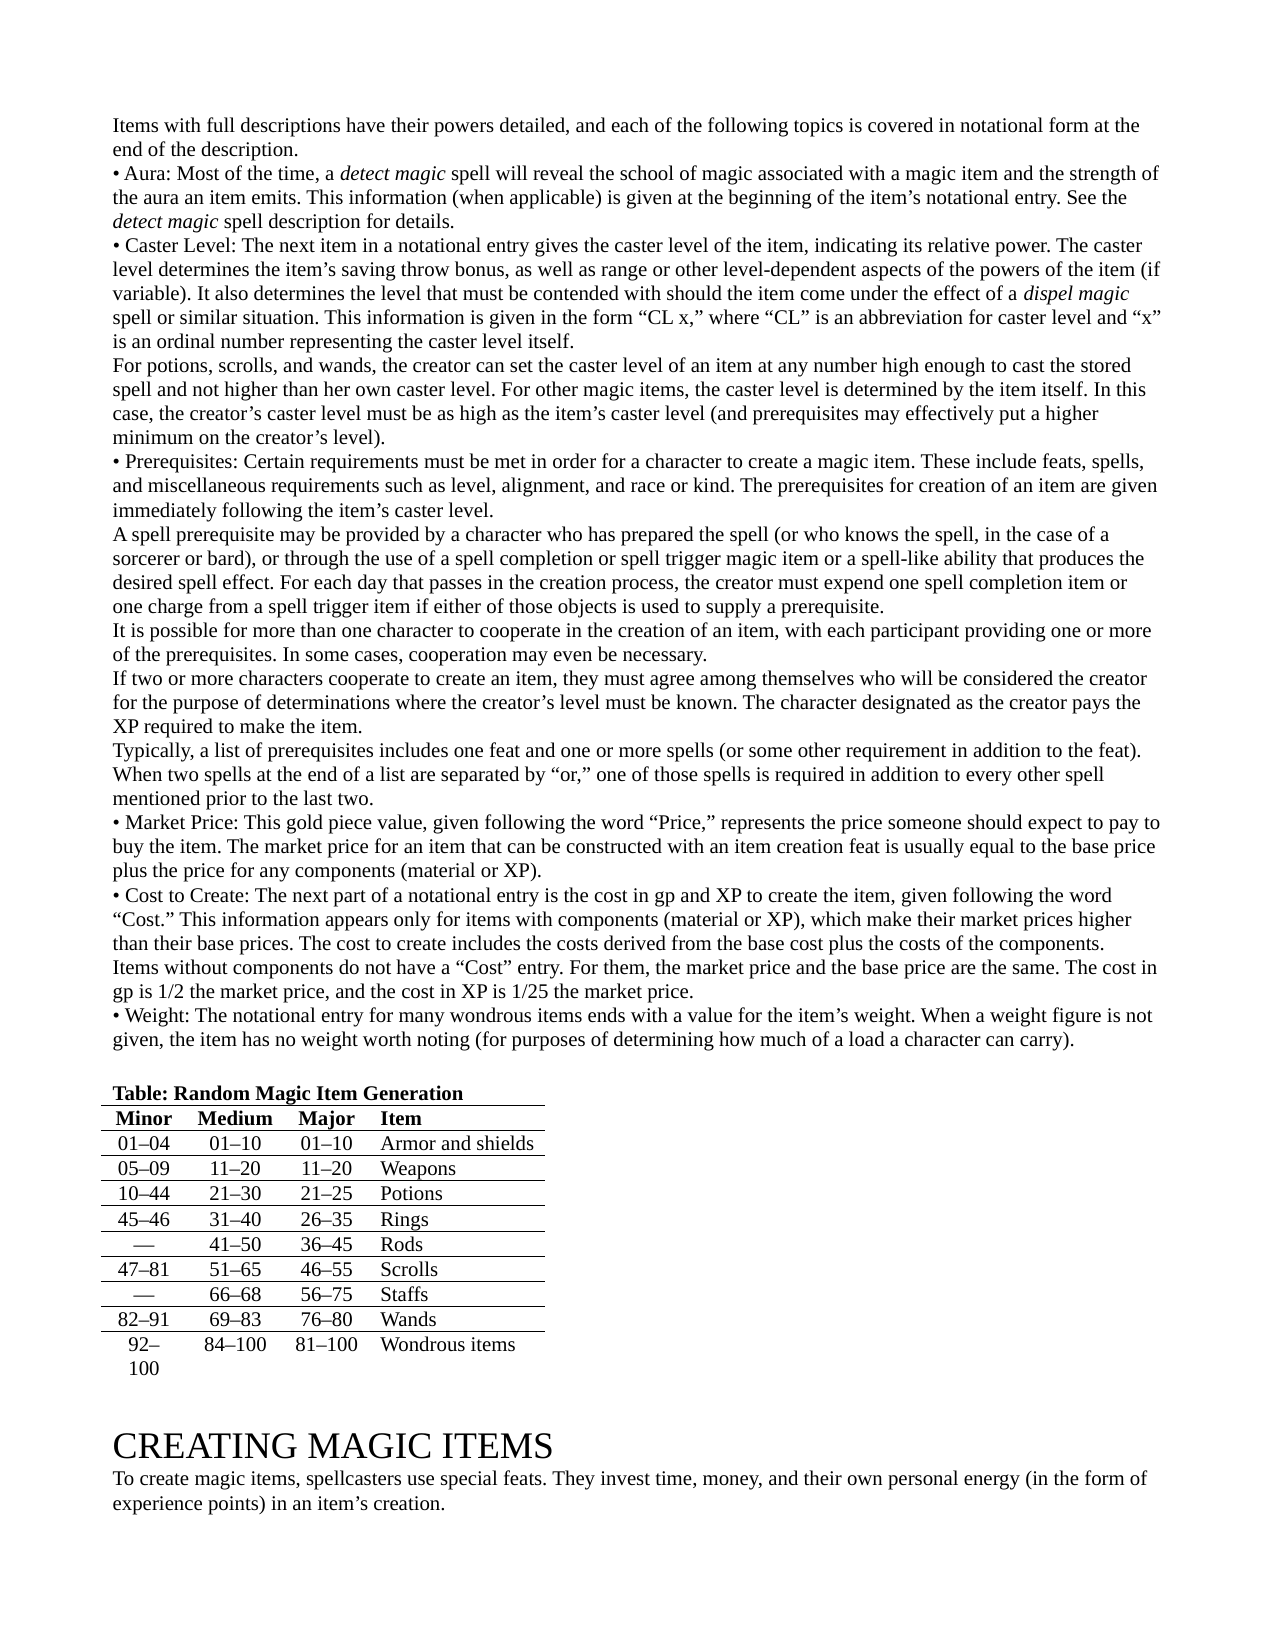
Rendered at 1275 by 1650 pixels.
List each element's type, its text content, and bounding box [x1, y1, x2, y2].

text • Weight: The notational entry for many wondrous items ends with a value for the item’s weight. When a weight figure is not given, the item has no weight worth noting (for purposes of determining how much of a load a character can carry). [112, 1003, 1162, 1051]
text Typically, a list of prerequisites includes one feat and one or more spells (or some other requirement in addition to the feat). [112, 738, 1162, 762]
table_cell 36–45 [284, 1232, 369, 1256]
table_cell 26–35 [284, 1206, 369, 1231]
table_cell Medium [186, 1106, 284, 1130]
table_cell 84–100 [186, 1332, 284, 1380]
text • Cost to Create: The next part of a notational entry is the cost in gp and XP to create the item, given following the word [112, 882, 1162, 907]
table_cell 69–83 [186, 1307, 284, 1331]
table_cell Major [284, 1106, 369, 1130]
table_cell 01–10 [186, 1131, 284, 1155]
table_cell 46–55 [284, 1257, 369, 1281]
table_cell Weapons [369, 1156, 545, 1180]
table_cell 11–20 [186, 1156, 284, 1180]
text If two or more characters cooperate to create an item, they must agree among themselves who will be considered the creator for the purpose of determinations where the creator’s level must be known. The character designated as the creator pays the XP required to make the item. [112, 666, 1162, 738]
text When two spells at the end of a list are separated by “or,” one of those spells is required in addition to every other spell mentioned prior to the last two. [112, 762, 1162, 810]
table_cell — [101, 1282, 186, 1306]
table_cell Wondrous items [369, 1332, 545, 1380]
table_cell Item [369, 1106, 545, 1130]
table_cell 11–20 [284, 1156, 369, 1180]
table_cell Staffs [369, 1282, 545, 1306]
table_cell Rings [369, 1206, 545, 1231]
table_cell 21–25 [284, 1181, 369, 1205]
table_cell 01–04 [101, 1131, 186, 1155]
table_cell Minor [101, 1106, 186, 1130]
text • Aura: Most of the time, a detect magic spell will reveal the school of magic associated with a magic item and the strength of the aura an item emits. This information (when applicable) is given at the beginning of the item’s notational entry. See the detect magic spell description for details. [112, 161, 1162, 233]
table_cell 45–46 [101, 1206, 186, 1231]
table_cell 66–68 [186, 1282, 284, 1306]
text Items with full descriptions have their powers detailed, and each of the following topics is covered in notational form at the end of the description. [112, 112, 1162, 161]
table_cell Armor and shields [369, 1131, 545, 1155]
text It is possible for more than one character to cooperate in the creation of an item, with each participant providing one or more of the prerequisites. In some cases, cooperation may even be necessary. [112, 618, 1162, 666]
table_cell 82–91 [101, 1307, 186, 1331]
text • Caster Level: The next item in a notational entry gives the caster level of the item, indicating its relative power. The caster level determines the item’s saving throw bonus, as well as range or other level-dependent aspects of the powers of the item (if variable). It also determines the level that must be contended with should the item come under the effect of a dispel magic spell or similar situation. This information is given in the form “CL x,” where “CL” is an abbreviation for caster level and “x” is an ordinal number representing the caster level itself. [112, 233, 1162, 353]
text A spell prerequisite may be provided by a character who has prepared the spell (or who knows the spell, in the case of a sorcerer or bard), or through the use of a spell completion or spell trigger magic item or a spell-like ability that produces the desired spell effect. For each day that passes in the creation process, the creator must expend one spell completion item or one charge from a spell trigger item if either of those objects is used to supply a prerequisite. [112, 522, 1162, 618]
table_cell Wands [369, 1307, 545, 1331]
text For potions, scrolls, and wands, the creator can set the caster level of an item at any number high enough to cast the stored spell and not higher than her own caster level. For other magic items, the caster level is determined by the item itself. In this case, the creator’s caster level must be as high as the item’s caster level (and prerequisites may effectively put a higher minimum on the creator’s level). [112, 353, 1162, 449]
table_cell 51–65 [186, 1257, 284, 1281]
table_cell 47–81 [101, 1257, 186, 1281]
table_cell 56–75 [284, 1282, 369, 1306]
table_cell 01–10 [284, 1131, 369, 1155]
table_cell 41–50 [186, 1232, 284, 1256]
table_cell Rods [369, 1232, 545, 1256]
table_cell — [101, 1232, 186, 1256]
table_cell 10–44 [101, 1181, 186, 1205]
table_cell 92–100 [101, 1332, 186, 1380]
text “Cost.” This information appears only for items with components (material or XP), which make their market prices higher than their base prices. The cost to create includes the costs derived from the base cost plus the costs of the components. [112, 907, 1162, 955]
table_header Table: Random Magic Item Generation [101, 1081, 545, 1105]
table_cell Potions [369, 1181, 545, 1205]
table_cell 21–30 [186, 1181, 284, 1205]
text CREATING MAGIC ITEMS [112, 1423, 1162, 1466]
table_cell 31–40 [186, 1206, 284, 1231]
text • Prerequisites: Certain requirements must be met in order for a character to create a magic item. These include feats, spells, and miscellaneous requirements such as level, alignment, and race or kind. The prerequisites for creation of an item are given immediately following the item’s caster level. [112, 449, 1162, 522]
table_cell 76–80 [284, 1307, 369, 1331]
table_cell 81–100 [284, 1332, 369, 1380]
text • Market Price: This gold piece value, given following the word “Price,” represents the price someone should expect to pay to buy the item. The market price for an item that can be constructed with an item creation feat is usually equal to the base price plus the price for any components (material or XP). [112, 810, 1162, 882]
text To create magic items, spellcasters use special feats. They invest time, money, and their own personal energy (in the form of experience points) in an item’s creation. [112, 1466, 1162, 1514]
text Items without components do not have a “Cost” entry. For them, the market price and the base price are the same. The cost in gp is 1/2 the market price, and the cost in XP is 1/25 the market price. [112, 955, 1162, 1003]
table_cell Scrolls [369, 1257, 545, 1281]
table_cell 05–09 [101, 1156, 186, 1180]
